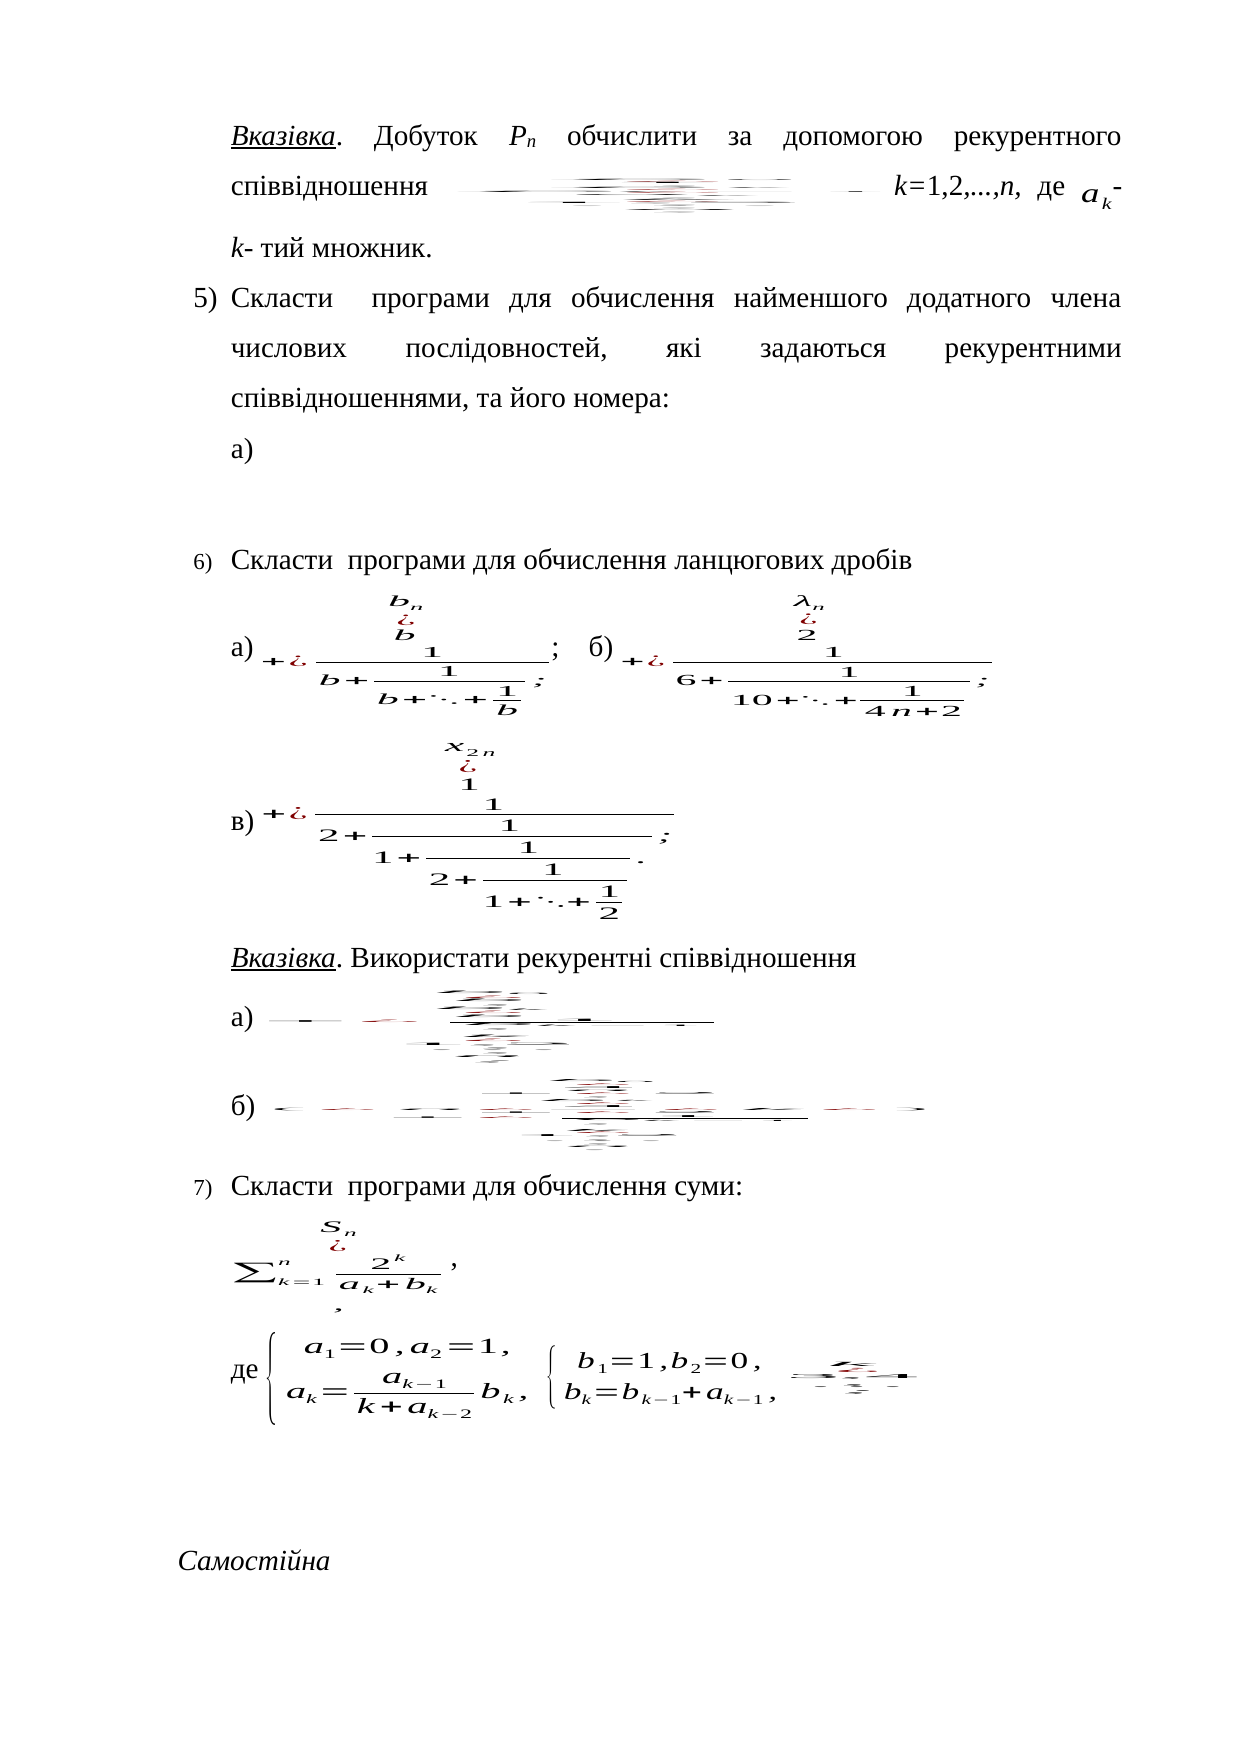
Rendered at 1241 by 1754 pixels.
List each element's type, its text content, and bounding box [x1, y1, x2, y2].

list Скласти програми для обчислення суми: [193, 1168, 1122, 1202]
text , [231, 1218, 1122, 1314]
text Самостійна [136, 1543, 1122, 1577]
text а) ; б) [231, 593, 1122, 719]
text Вказівка. Використати рекурентні співвідношення [231, 940, 1122, 974]
text а) [231, 991, 1122, 1063]
text де [231, 1330, 1122, 1426]
text Вказівка. Добуток Pn обчислити за допомогою рекурентного співвідношення k=1,2,...,n, де - k- тий множник. [231, 118, 1122, 263]
list Скласти програми для обчислення найменшого додатного члена числових послідовностей, які задаються рекурентними співвідношеннями, та його номера: [193, 280, 1122, 414]
text б) [231, 1079, 1122, 1151]
list Скласти програми для обчислення ланцюгових дробів [193, 542, 1122, 576]
text в) [231, 736, 1122, 924]
text а) [231, 431, 1122, 475]
